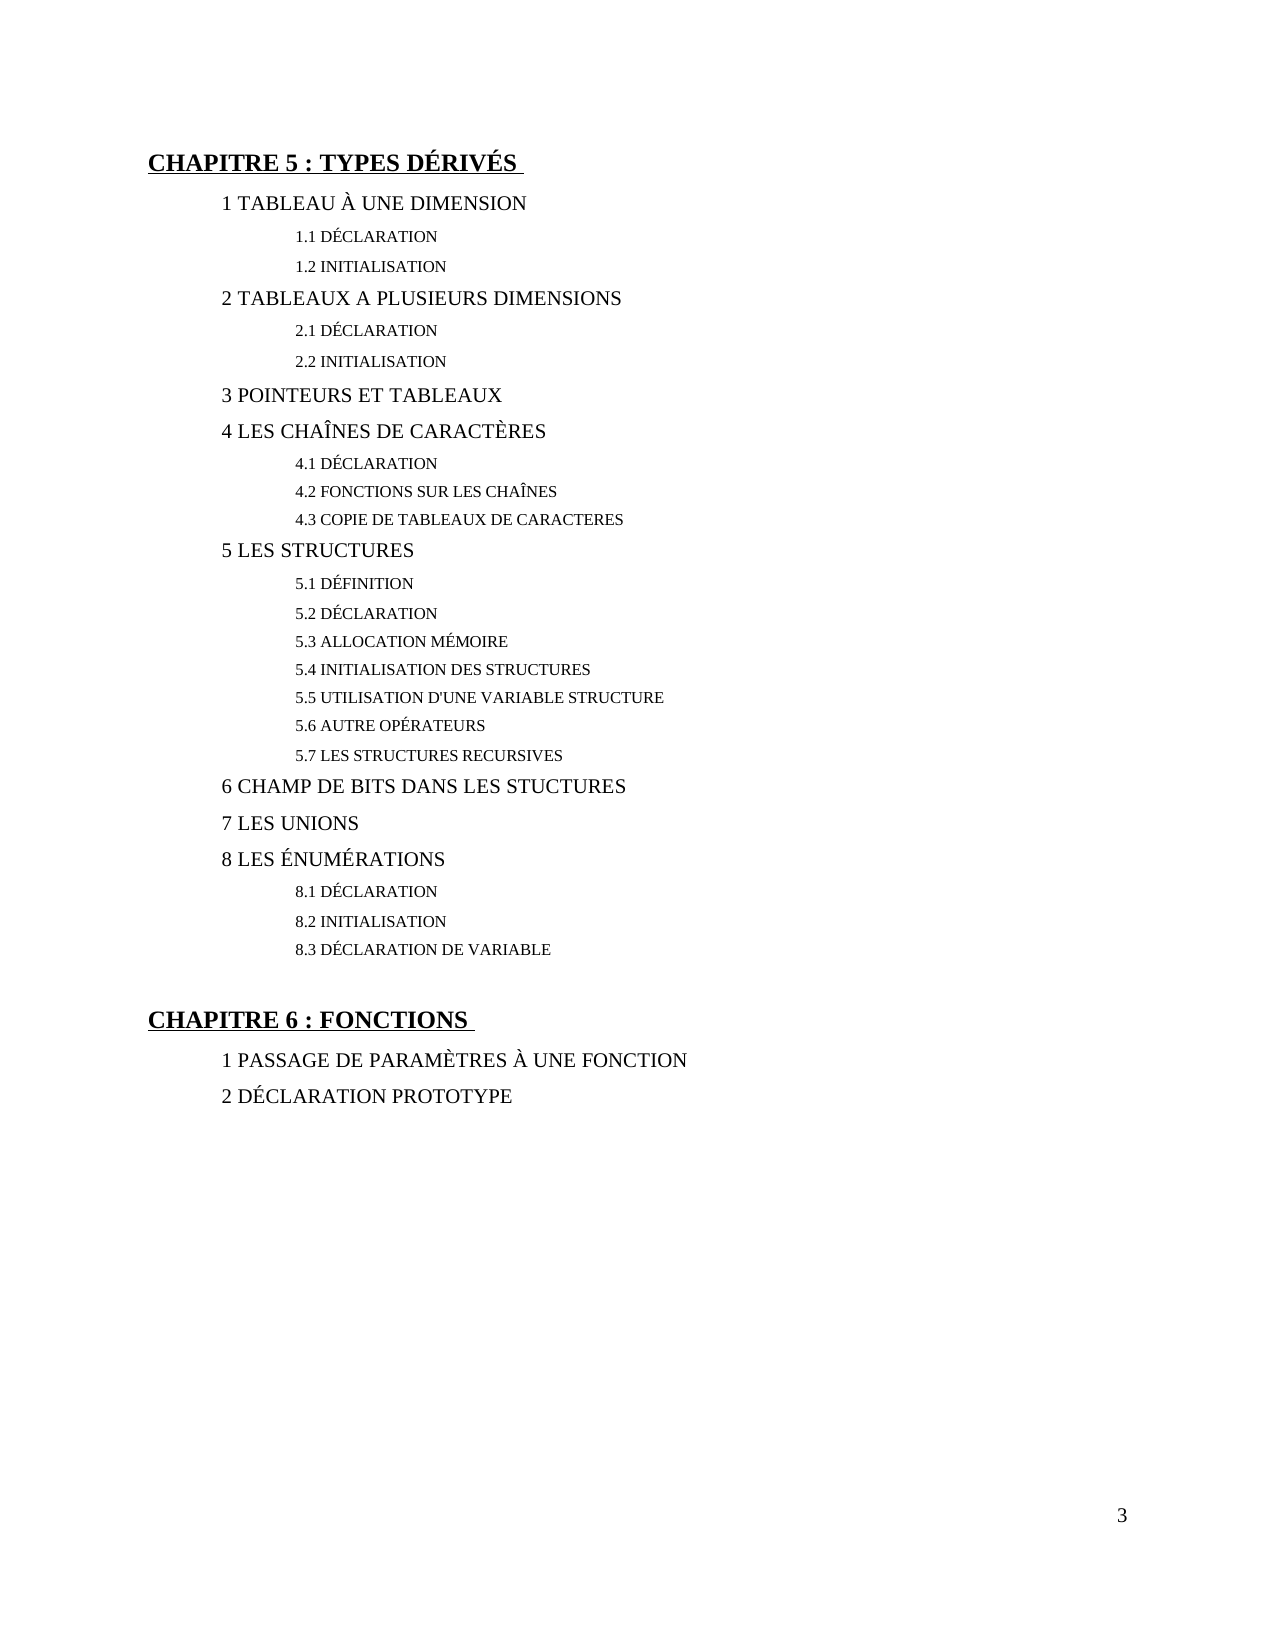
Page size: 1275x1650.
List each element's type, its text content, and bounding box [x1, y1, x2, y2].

text 2.1 Déclaration [148, 322, 1127, 340]
text 1 Tableau à une dimension [221, 191, 1127, 215]
text 5.7 Les structures recursives [148, 746, 1127, 765]
text 5.2 Déclaration [148, 605, 1127, 623]
text 5 Les structures [221, 538, 1127, 562]
text 2 Tableaux a plusieurs dimensions [221, 286, 1127, 309]
text 5.3 Allocation mémoire [148, 632, 1127, 651]
text 2 déclaration prototype [221, 1084, 1127, 1108]
text 5.5 Utilisation d'une variable structure [148, 688, 1127, 707]
text 5.4 Initialisation des structures [148, 660, 1127, 679]
text 5.1 Définition [148, 574, 1127, 593]
text 8.3 Déclaration de variable [221, 941, 1127, 959]
text 8.2 Initialisation [221, 913, 1127, 931]
text 1.2 Initialisation [148, 258, 1127, 276]
text 6 Champ de bits dans les stuctures [221, 774, 1127, 798]
text 8.1 Déclaration [221, 882, 1127, 901]
text 2.2 Initialisation [148, 352, 1127, 371]
text 7 Les unions [221, 810, 1127, 834]
text 3 Pointeurs et tableaux [221, 383, 1127, 407]
text chapitre 5 : types dérivés [148, 148, 1127, 177]
list 4.2 fonctions sur les chaînes [295, 482, 1127, 501]
text 8 Les énumérations [221, 846, 1127, 870]
text 1 Passage de paramètres à une fonction [221, 1048, 1127, 1072]
text 4 Les chaînes de caractères [221, 419, 1127, 443]
list 4.1 Déclaration [295, 455, 1127, 473]
text 1.1 Déclaration [148, 227, 1127, 246]
text 5.6 Autre opérateurs [148, 716, 1127, 734]
list 4.3 COPIE DE TABLEAUX DE CARACTERES [295, 510, 1127, 529]
text chapitre 6 : fonctions [148, 1004, 1127, 1034]
